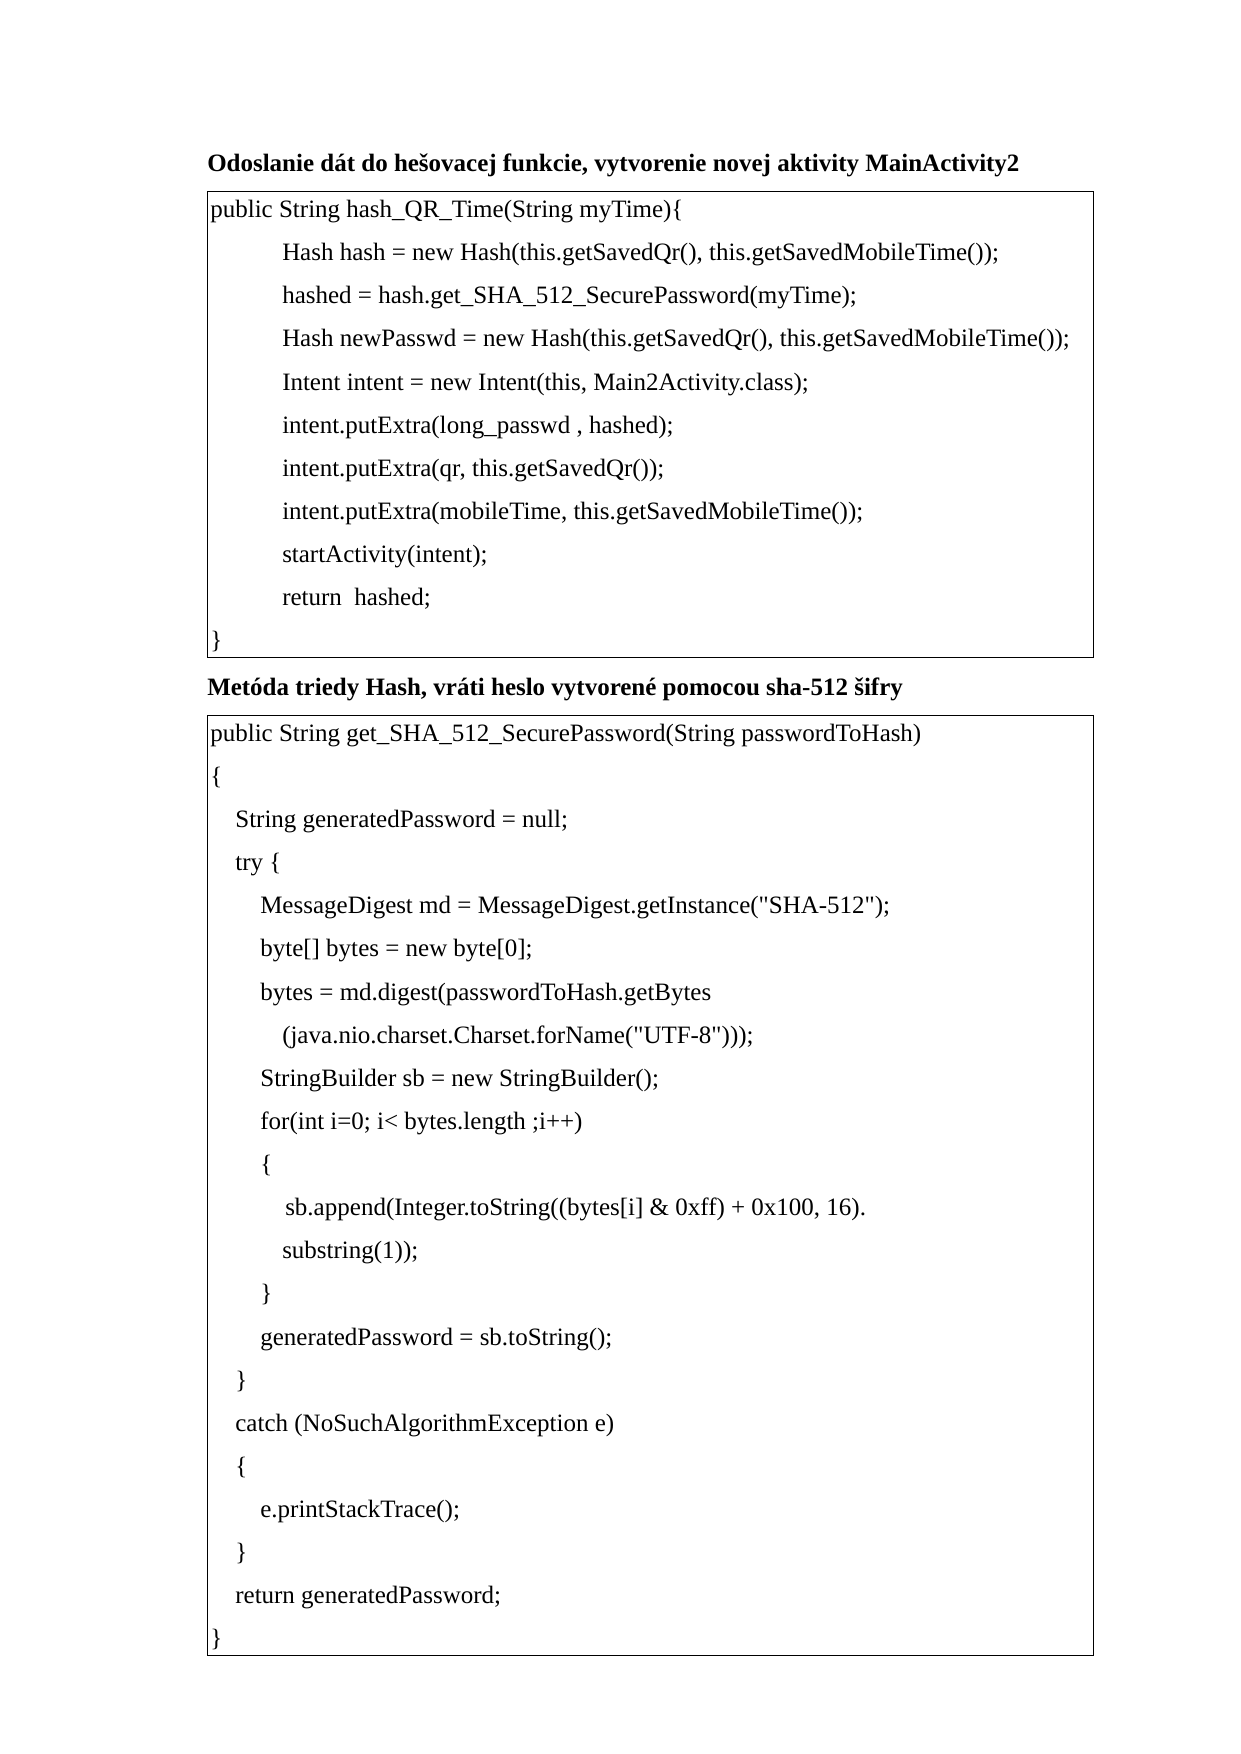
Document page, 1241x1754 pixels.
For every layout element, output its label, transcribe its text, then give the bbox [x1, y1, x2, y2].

text sb.append(Integer.toString((bytes[i] & 0xff) + 0x100, 16). substring(1)); [208, 1189, 1093, 1264]
text { [208, 1448, 1093, 1480]
text intent.putExtra(qr, this.getSavedQr()); [208, 450, 1093, 482]
text startActivity(intent); [208, 536, 1093, 568]
text try { [208, 844, 1093, 876]
text return hashed; [208, 579, 1093, 611]
text intent.putExtra(mobileTime, this.getSavedMobileTime()); [208, 493, 1093, 525]
text { [208, 758, 1093, 790]
text Hash hash = new Hash(this.getSavedQr(), this.getSavedMobileTime()); [208, 234, 1093, 266]
text return generatedPassword; [208, 1577, 1093, 1609]
text } [208, 1534, 1093, 1566]
text catch (NoSuchAlgorithmException e) [208, 1405, 1093, 1437]
text } [208, 1620, 1093, 1655]
text public String get_SHA_512_SecurePassword(String passwordToHash) [208, 716, 1093, 747]
text Metóda triedy Hash, vráti heslo vytvorené pomocou sha-512 šifry [207, 672, 1093, 700]
text StringBuilder sb = new StringBuilder(); [208, 1060, 1093, 1092]
text } [208, 1362, 1093, 1393]
text intent.putExtra(long_passwd , hashed); [208, 407, 1093, 438]
text } [208, 1275, 1093, 1307]
text MessageDigest md = MessageDigest.getInstance("SHA-512"); [208, 887, 1093, 919]
text byte[] bytes = new byte[0]; [208, 930, 1093, 962]
text for(int i=0; i< bytes.length ;i++) [208, 1103, 1093, 1135]
text generatedPassword = sb.toString(); [208, 1318, 1093, 1350]
text hashed = hash.get_SHA_512_SecurePassword(myTime); [208, 277, 1093, 309]
text Odoslanie dát do hešovacej funkcie, vytvorenie novej aktivity MainActivity2 [207, 148, 1093, 177]
text public String hash_QR_Time(String myTime){ [208, 192, 1093, 223]
text Intent intent = new Intent(this, Main2Activity.class); [208, 363, 1093, 395]
text { [208, 1146, 1093, 1178]
text String generatedPassword = null; [208, 801, 1093, 833]
text bytes = md.digest(passwordToHash.getBytes (java.nio.charset.Charset.forName("UTF-8"))); [208, 973, 1093, 1048]
text Hash newPasswd = new Hash(this.getSavedQr(), this.getSavedMobileTime()); [208, 320, 1093, 352]
text e.printStackTrace(); [208, 1491, 1093, 1523]
text } [208, 622, 1093, 657]
